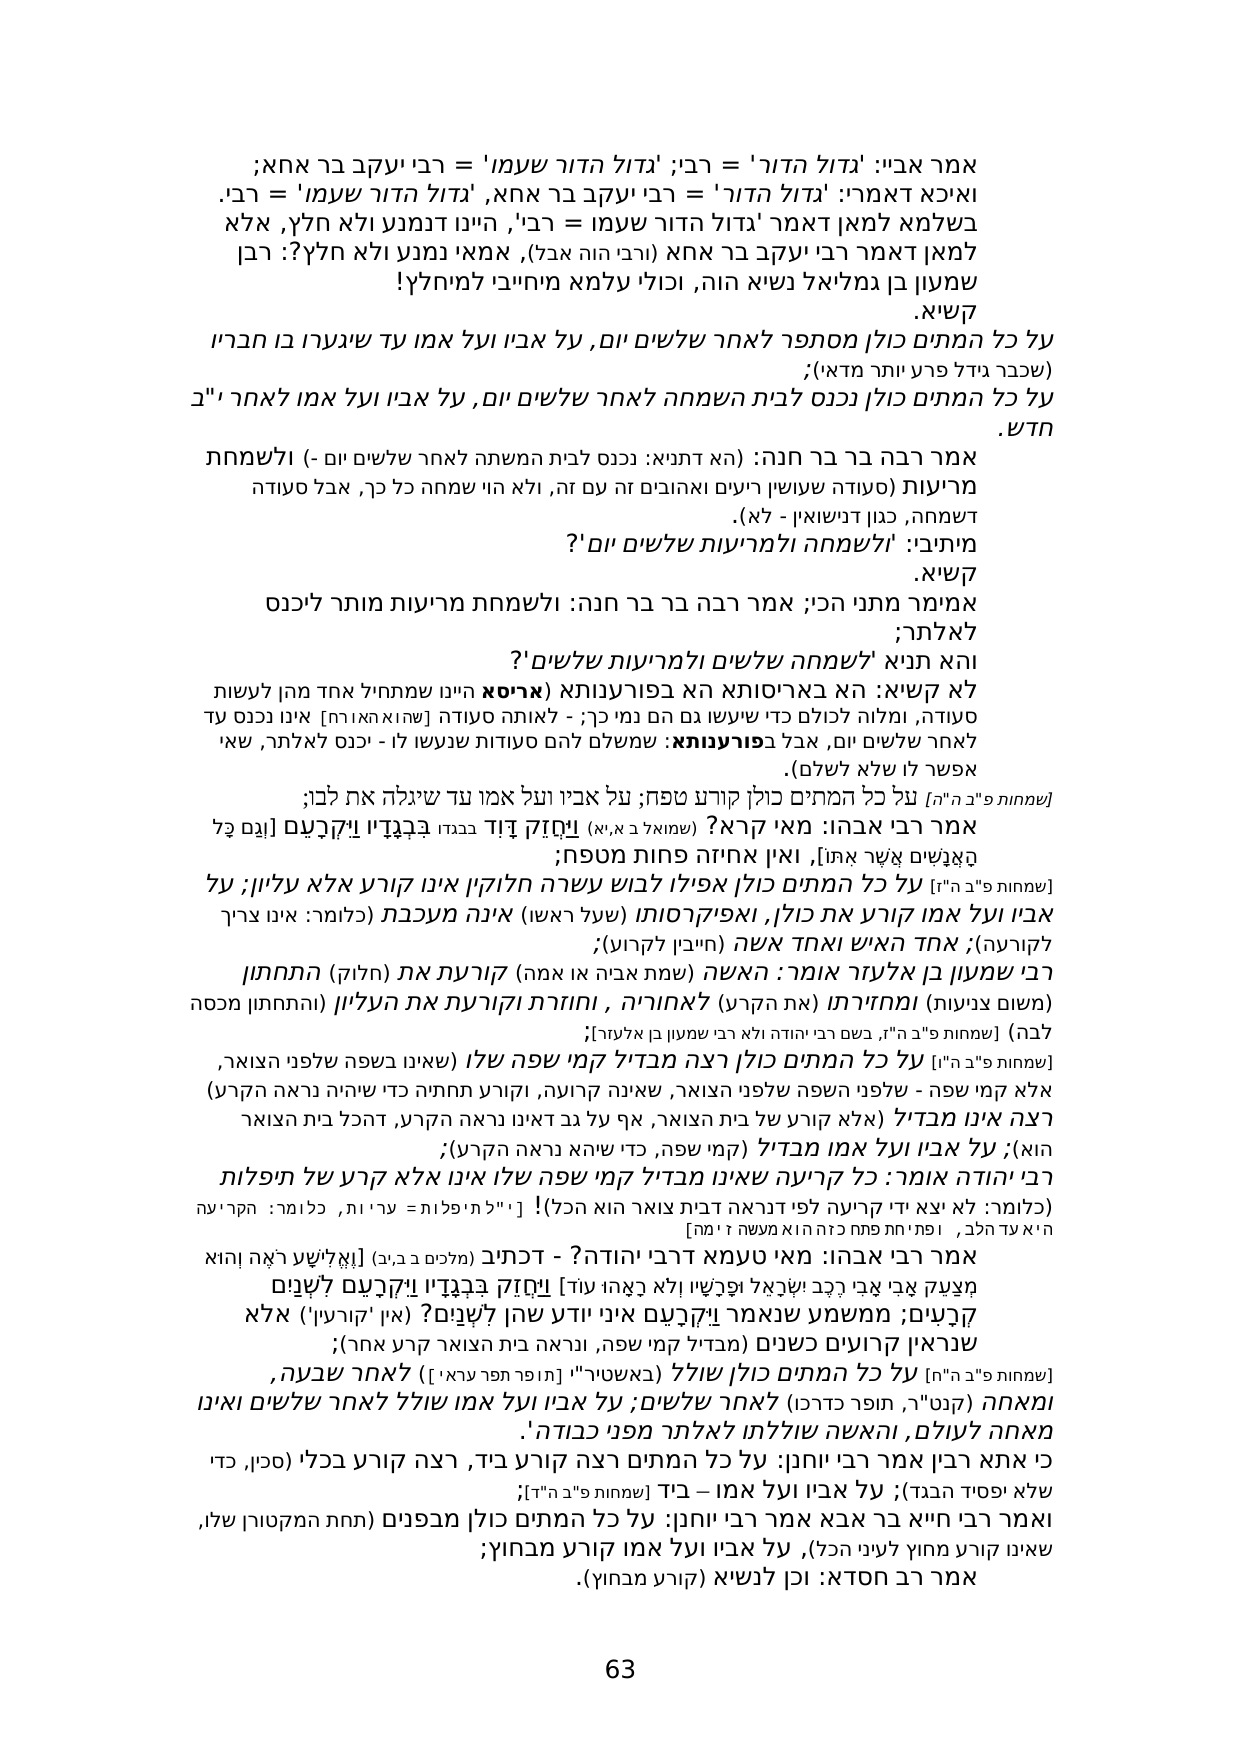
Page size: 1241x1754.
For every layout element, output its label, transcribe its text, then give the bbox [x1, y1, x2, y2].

text קשיא. [187, 296, 978, 325]
text על כל המתים כולן נכנס לבית השמחה לאחר שלשים יום, על אביו ועל אמו לאחר י"ב חדש. [187, 383, 1053, 442]
text ואמר רבי חייא בר אבא אמר רבי יוחנן: על כל המתים כולן מבפנים (תחת המקטורן שלו, שאינו קורע מחוץ לעיני הכל), על אביו ועל אמו קורע מבחוץ; [187, 1504, 1053, 1562]
text אמר אביי: 'גדול הדור' = רבי; 'גדול הדור שעמו' = רבי יעקב בר אחא; [187, 150, 978, 179]
text [שמחות פ"ב ה"ו] על כל המתים כולן רצה מבדיל קמי שפה שלו (שאינו בשפה שלפני הצואר, אלא קמי שפה - שלפני השפה שלפני הצואר, שאינה קרועה, וקורע תחתיה כדי שיהיה נראה הקרע) רצה אינו מבדיל (אלא קורע של בית הצואר, אף על גב דאינו נראה הקרע, דהכל בית הצואר הוא); על אביו ועל אמו מבדיל (קמי שפה, כדי שיהא נראה הקרע); [187, 1045, 1053, 1162]
text כי אתא רבין אמר רבי יוחנן: על כל המתים רצה קורע ביד, רצה קורע בכלי (סכין, כדי שלא יפסיד הבגד); על אביו ועל אמו – ביד [שמחות פ"ב ה"ד]; [187, 1446, 1053, 1504]
text [שמחות פ"ב ה"ז] על כל המתים כולן אפילו לבוש עשרה חלוקין אינו קורע אלא עליון; על אביו ועל אמו קורע את כולן, ואפיקרסותו (שעל ראשו) אינה מעכבת (כלומר: אינו צריך לקורעה); אחד האיש ואחד אשה (חייבין לקרוע); [187, 870, 1053, 957]
text אמר רב חסדא: וכן לנשיא (קורע מבחוץ). [187, 1562, 978, 1592]
text [שמחות פ"ב ה"ח] על כל המתים כולן שולל (באשטיר"י [תופר תפר עראי]) לאחר שבעה, ומאחה (קנט"ר, תופר כדרכו) לאחר שלשים; על אביו ועל אמו שולל לאחר שלשים ואינו מאחה לעולם, והאשה שוללתו לאלתר מפני כבודה'. [187, 1358, 1053, 1446]
text אמר רבה בר בר חנה: (הא דתניא: נכנס לבית המשתה לאחר שלשים יום -) ולשמחת מריעות (סעודה שעושין ריעים ואהובים זה עם זה, ולא הוי שמחה כל כך, אבל סעודה דשמחה, כגון דנישואין - לא). [187, 442, 978, 529]
text אמר רבי אבהו: מאי טעמא דרבי יהודה? - דכתיב (מלכים ב ב,יב) [וֶאֱלִישָׁע רֹאֶה וְהוּא מְצַעֵק אָבִי אָבִי רֶכֶב יִשְׂרָאֵל וּפָרָשָׁיו וְלֹא רָאָהוּ עוֹד] וַיַּחֲזֵק בִּבְגָדָיו וַיִּקְרָעֵם לִשְׁנַיִם קְרָעִים; ממשמע שנאמר וַיִּקְרָעֵם איני יודע שהן לִשְׁנַיִם? (אין 'קורעין') אלא שנראין קרועים כשנים (מבדיל קמי שפה, ונראה בית הצואר קרע אחר); [187, 1241, 978, 1358]
text רבי שמעון בן אלעזר אומר: האשה (שמת אביה או אמה) קורעת את (חלוק) התחתון (משום צניעות) ומחזירתו (את הקרע) לאחוריה , וחוזרת וקורעת את העליון (והתחתון מכסה לבה) [שמחות פ"ב ה"ז, בשם רבי יהודה ולא רבי שמעון בן אלעזר]; [187, 957, 1053, 1045]
text אמר רבי אבהו: מאי קרא? (שמואל ב א,יא) וַיַּחֲזֵק דָּוִד בבגדו בִּבְגָדָיו וַיִּקְרָעֵם [וְגַם כָּל הָאֲנָשִׁים אֲשֶׁר אִתּוֹ], ואין אחיזה פחות מטפח; [187, 811, 978, 870]
text בשלמא למאן דאמר 'גדול הדור שעמו = רבי', היינו דנמנע ולא חלץ, אלא למאן דאמר רבי יעקב בר אחא (ורבי הוה אבל), אמאי נמנע ולא חלץ?: רבן שמעון בן גמליאל נשיא הוה, וכולי עלמא מיחייבי למיחלץ! [187, 208, 978, 296]
text מיתיבי: 'ולשמחה ולמריעות שלשים יום'? [187, 529, 978, 559]
text קשיא. [187, 559, 978, 588]
text לא קשיא: הא באריסותא הא בפורענותא (אריסא היינו שמתחיל אחד מהן לעשות סעודה, ומלוה לכולם כדי שיעשו גם הם נמי כך; - לאותה סעודה [שהוא האורח] אינו נכנס עד לאחר שלשים יום, אבל בפורענותא: שמשלם להם סעודות שנעשו לו - יכנס לאלתר, שאי אפשר לו שלא לשלם). [187, 675, 978, 782]
text על כל המתים כולן מסתפר לאחר שלשים יום, על אביו ועל אמו עד שיגערו בו חבריו (שכבר גידל פרע יותר מדאי); [187, 325, 1053, 383]
text אמימר מתני הכי; אמר רבה בר בר חנה: ולשמחת מריעות מותר ליכנס לאלתר; [187, 588, 978, 646]
text ואיכא דאמרי: 'גדול הדור' = רבי יעקב בר אחא, 'גדול הדור שעמו' = רבי. [187, 179, 978, 208]
text [שמחות פ"ב ה"ה] על כל המתים כולן קורע טפח; על אביו ועל אמו עד שיגלה את לבו; [187, 782, 1053, 811]
text רבי יהודה אומר: כל קריעה שאינו מבדיל קמי שפה שלו אינו אלא קרע של תיפלות (כלומר: לא יצא ידי קריעה לפי דנראה דבית צואר הוא הכל)! [י"ל תיפלות = עריות, כלומר: הקריעה היא עד הלב, ופתיחת פתח כזה הוא מעשה זימה] [187, 1162, 1053, 1241]
text והא תניא 'לשמחה שלשים ולמריעות שלשים'? [187, 646, 978, 675]
